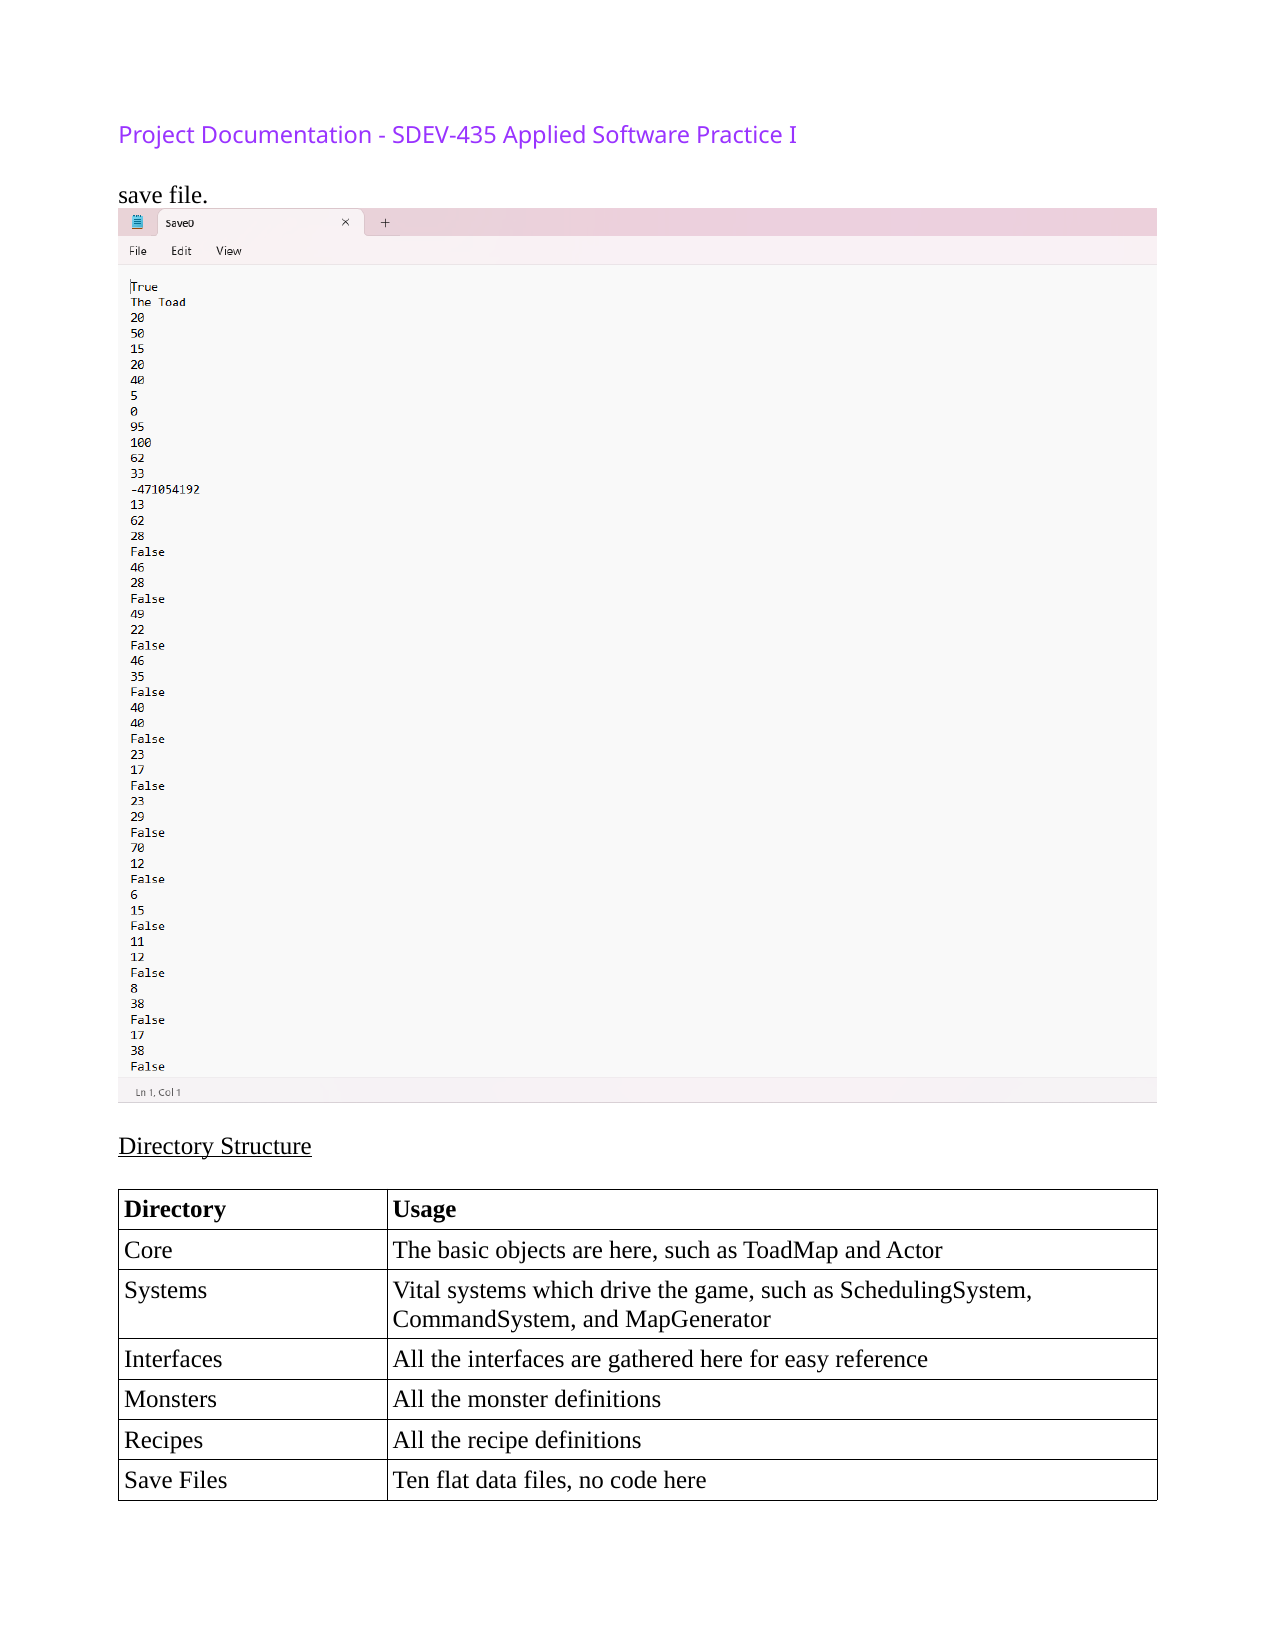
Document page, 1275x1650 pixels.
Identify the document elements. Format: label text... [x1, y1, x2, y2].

text save file. [118, 180, 1157, 208]
table_cell Recipes [119, 1420, 387, 1459]
table_cell Vital systems which drive the game, such as SchedulingSystem, CommandSystem, and MapGenerator [388, 1270, 1157, 1338]
table_cell Save Files [119, 1460, 387, 1499]
table_cell All the recipe definitions [388, 1420, 1157, 1459]
table_header Usage [388, 1190, 1157, 1229]
picture [118, 208, 1157, 1103]
table_cell Ten flat data files, no code here [388, 1460, 1157, 1499]
table_cell All the interfaces are gathered here for easy reference [388, 1339, 1157, 1378]
table_cell The basic objects are here, such as ToadMap and Actor [388, 1230, 1157, 1269]
table_cell Interfaces [119, 1339, 387, 1378]
table_cell All the monster definitions [388, 1380, 1157, 1419]
text Directory Structure [118, 1131, 1157, 1160]
table_cell Systems [119, 1270, 387, 1338]
table_header Directory [119, 1190, 387, 1229]
table_cell Monsters [119, 1380, 387, 1419]
table_cell Core [119, 1230, 387, 1269]
